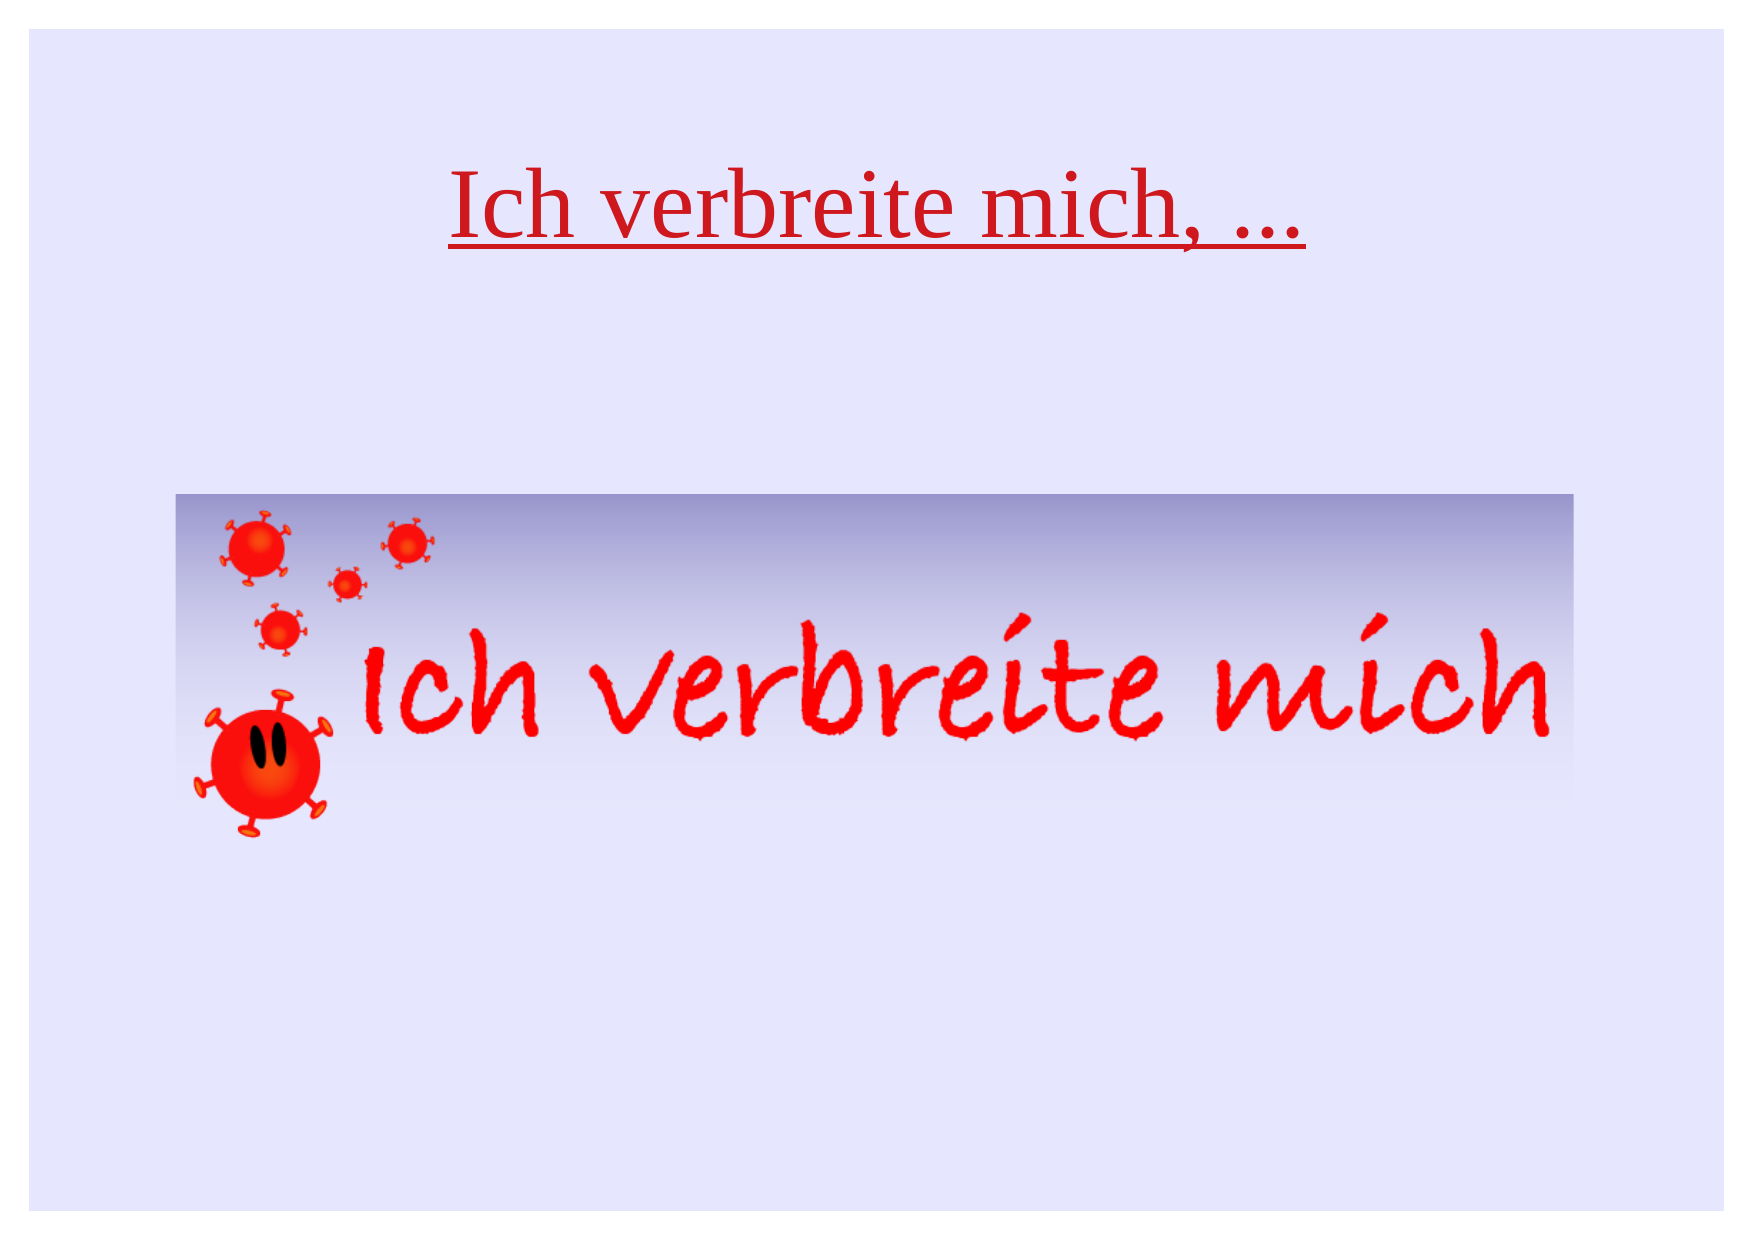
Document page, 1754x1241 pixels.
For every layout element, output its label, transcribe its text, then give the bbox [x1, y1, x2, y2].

text Ich verbreite mich, ... [29, 144, 1724, 259]
picture [175, 494, 1574, 906]
